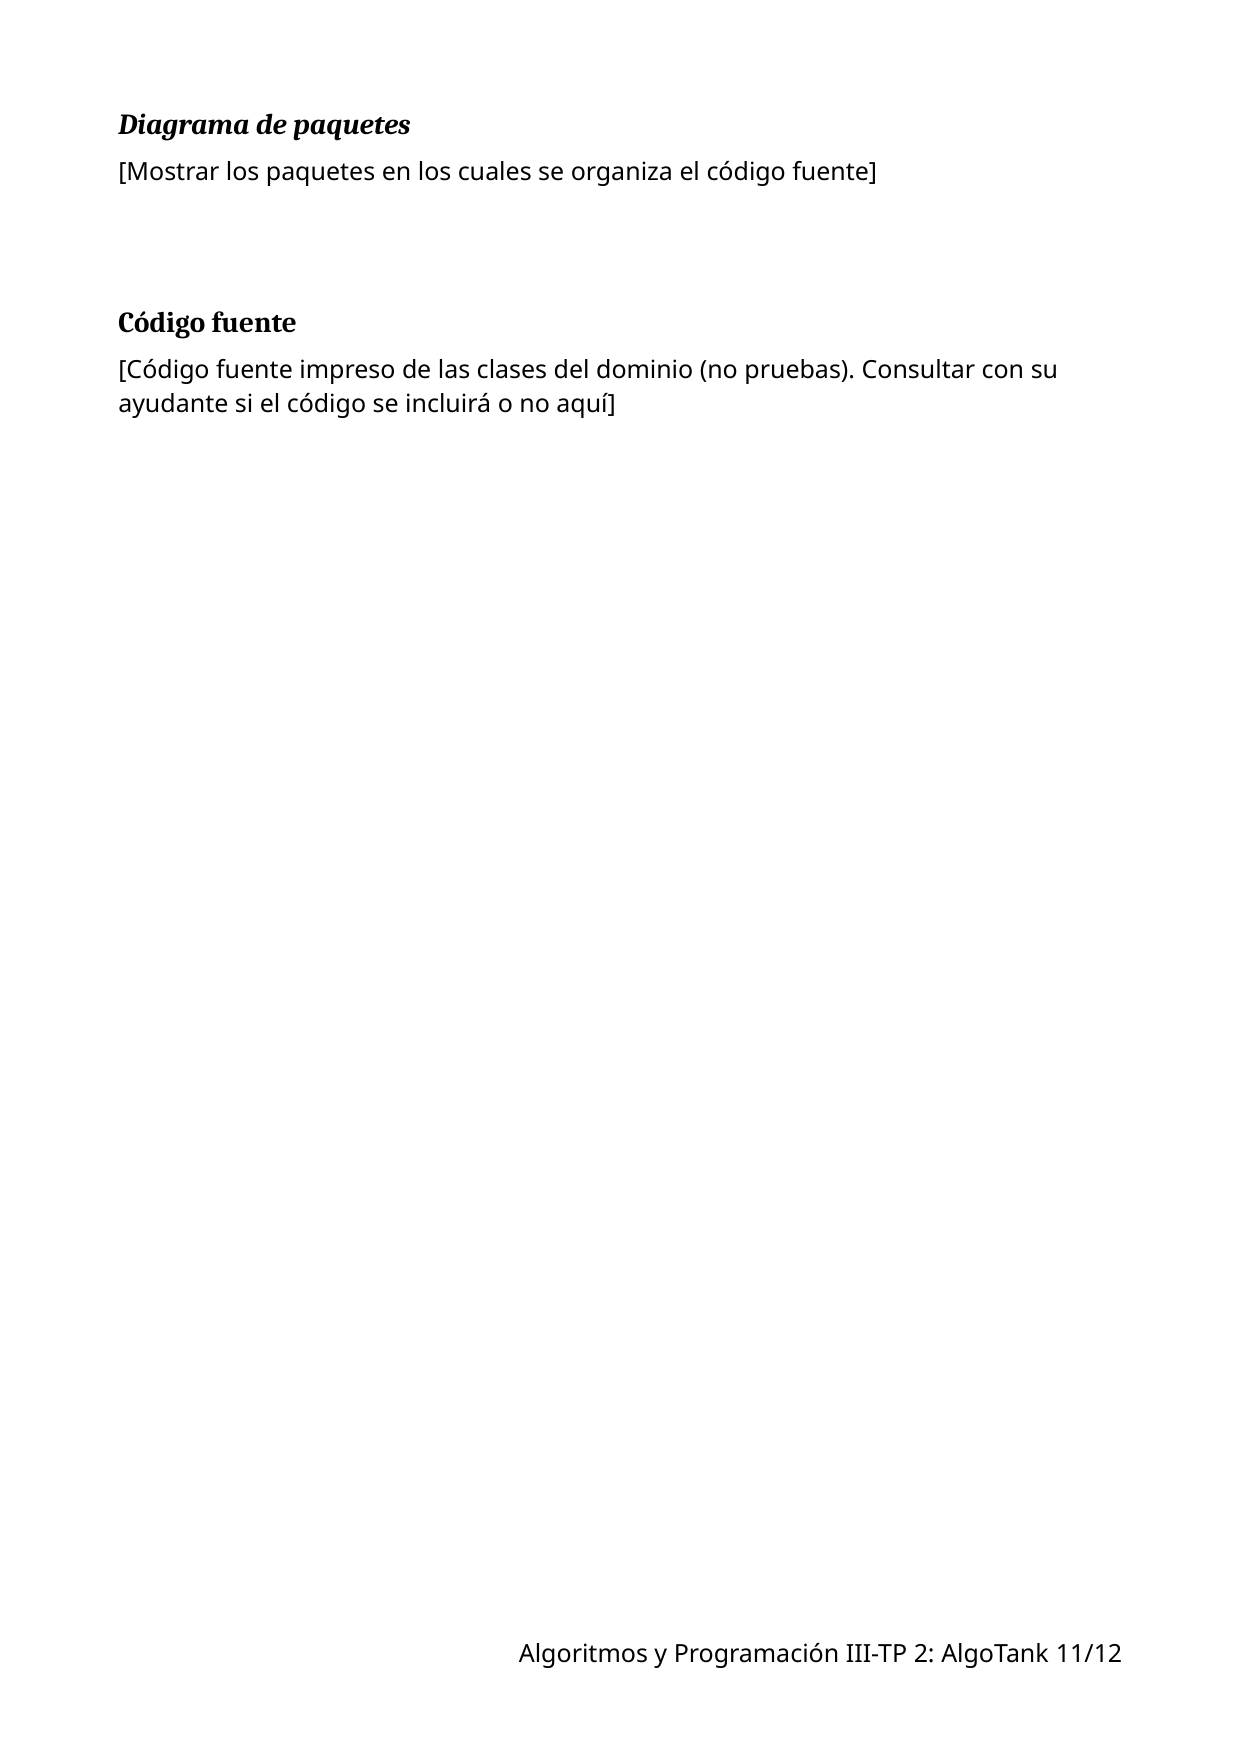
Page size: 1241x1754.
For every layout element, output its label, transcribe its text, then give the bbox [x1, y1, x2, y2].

subtitle Código fuente [118, 306, 1122, 339]
subtitle Diagrama de paquetes [118, 108, 1122, 141]
text [Mostrar los paquetes en los cuales se organiza el código fuente] [118, 154, 1122, 188]
text [Código fuente impreso de las clases del dominio (no pruebas). Consultar con su ayudante si el código se incluirá o no aquí] [118, 352, 1122, 420]
